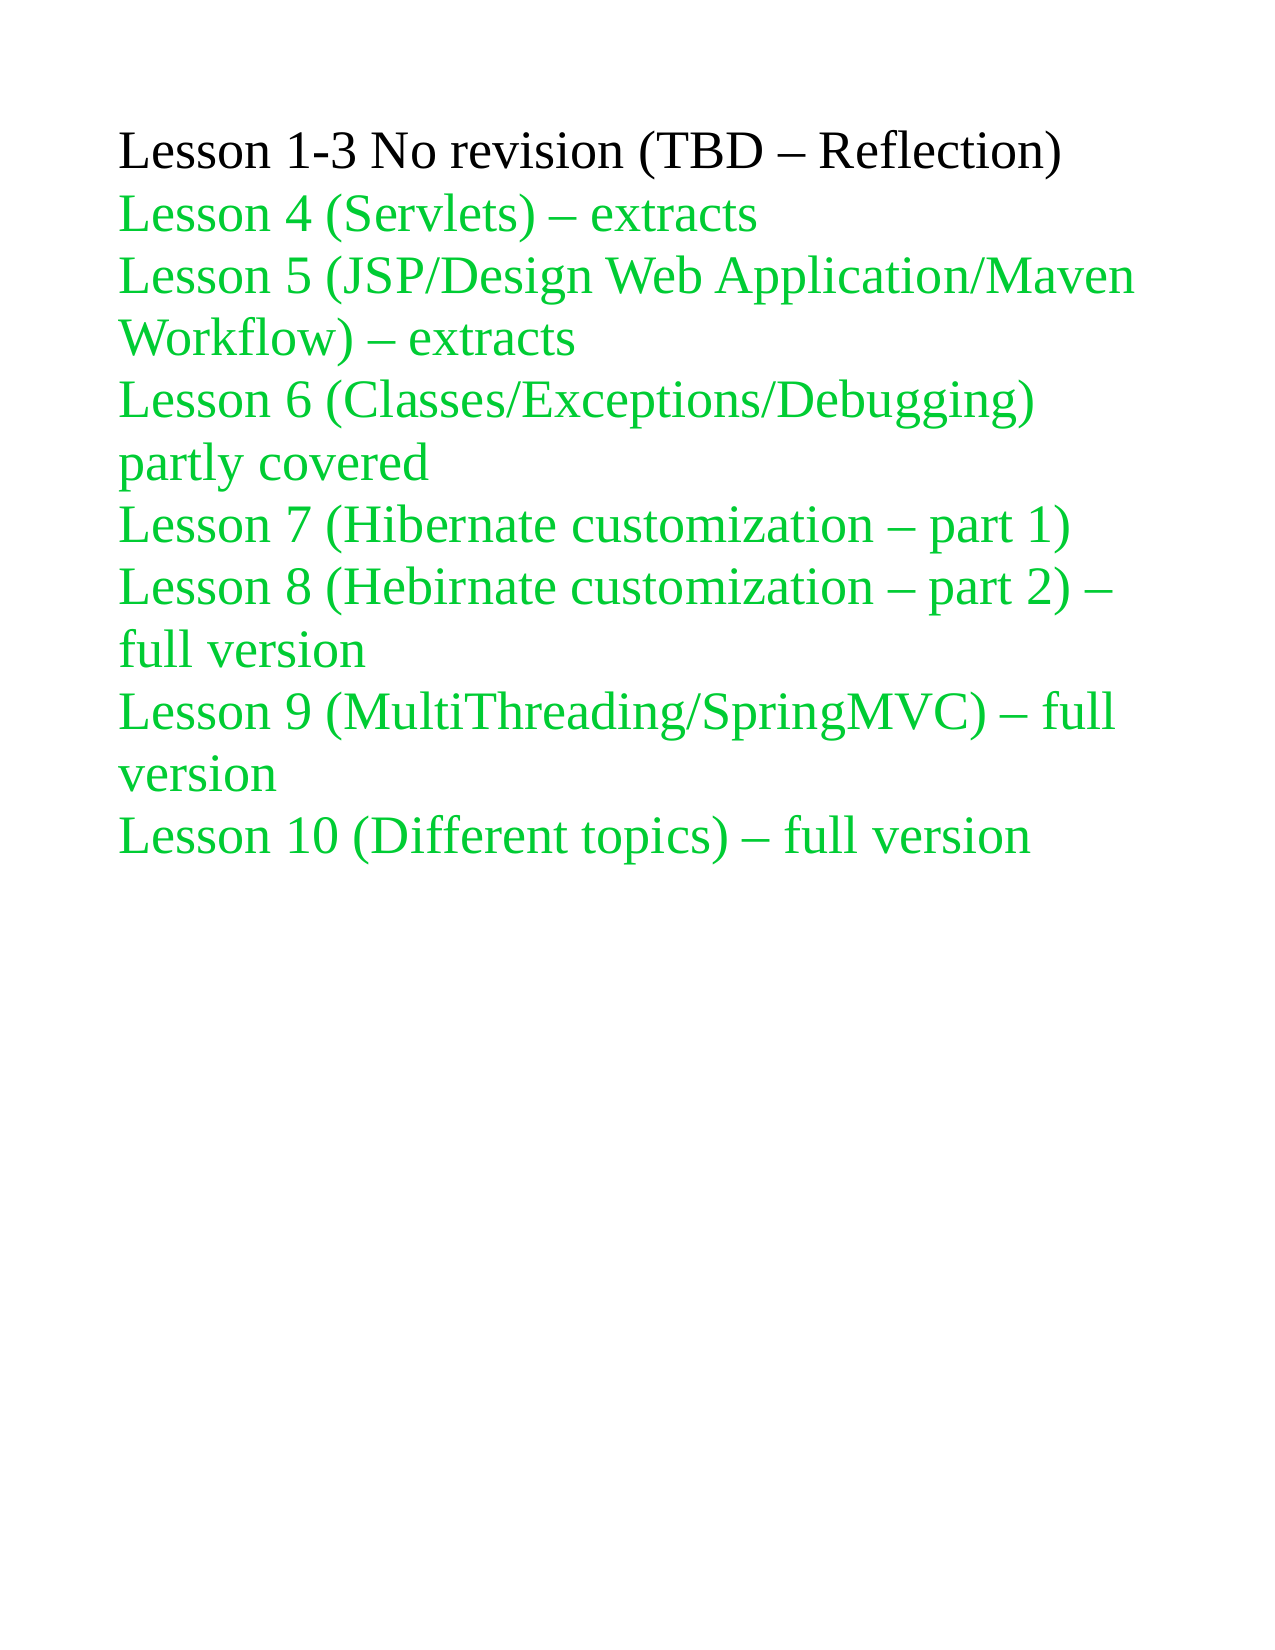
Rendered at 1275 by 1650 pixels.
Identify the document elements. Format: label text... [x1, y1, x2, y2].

text Lesson 7 (Hibernate customization – part 1) [118, 492, 1157, 554]
text Lesson 4 (Servlets) – extracts [118, 180, 1157, 243]
text Lesson 9 (MultiThreading/SpringMVC) – full version [118, 679, 1157, 803]
text Lesson 1-3 No revision (TBD – Reflection) [118, 118, 1157, 180]
text Lesson 6 (Classes/Exceptions/Debugging) partly covered [118, 367, 1157, 492]
text Lesson 8 (Hebirnate customization – part 2) – full version [118, 554, 1157, 679]
text Lesson 5 (JSP/Design Web Application/Maven Workflow) – extracts [118, 243, 1157, 367]
text Lesson 10 (Different topics) – full version [118, 803, 1157, 866]
